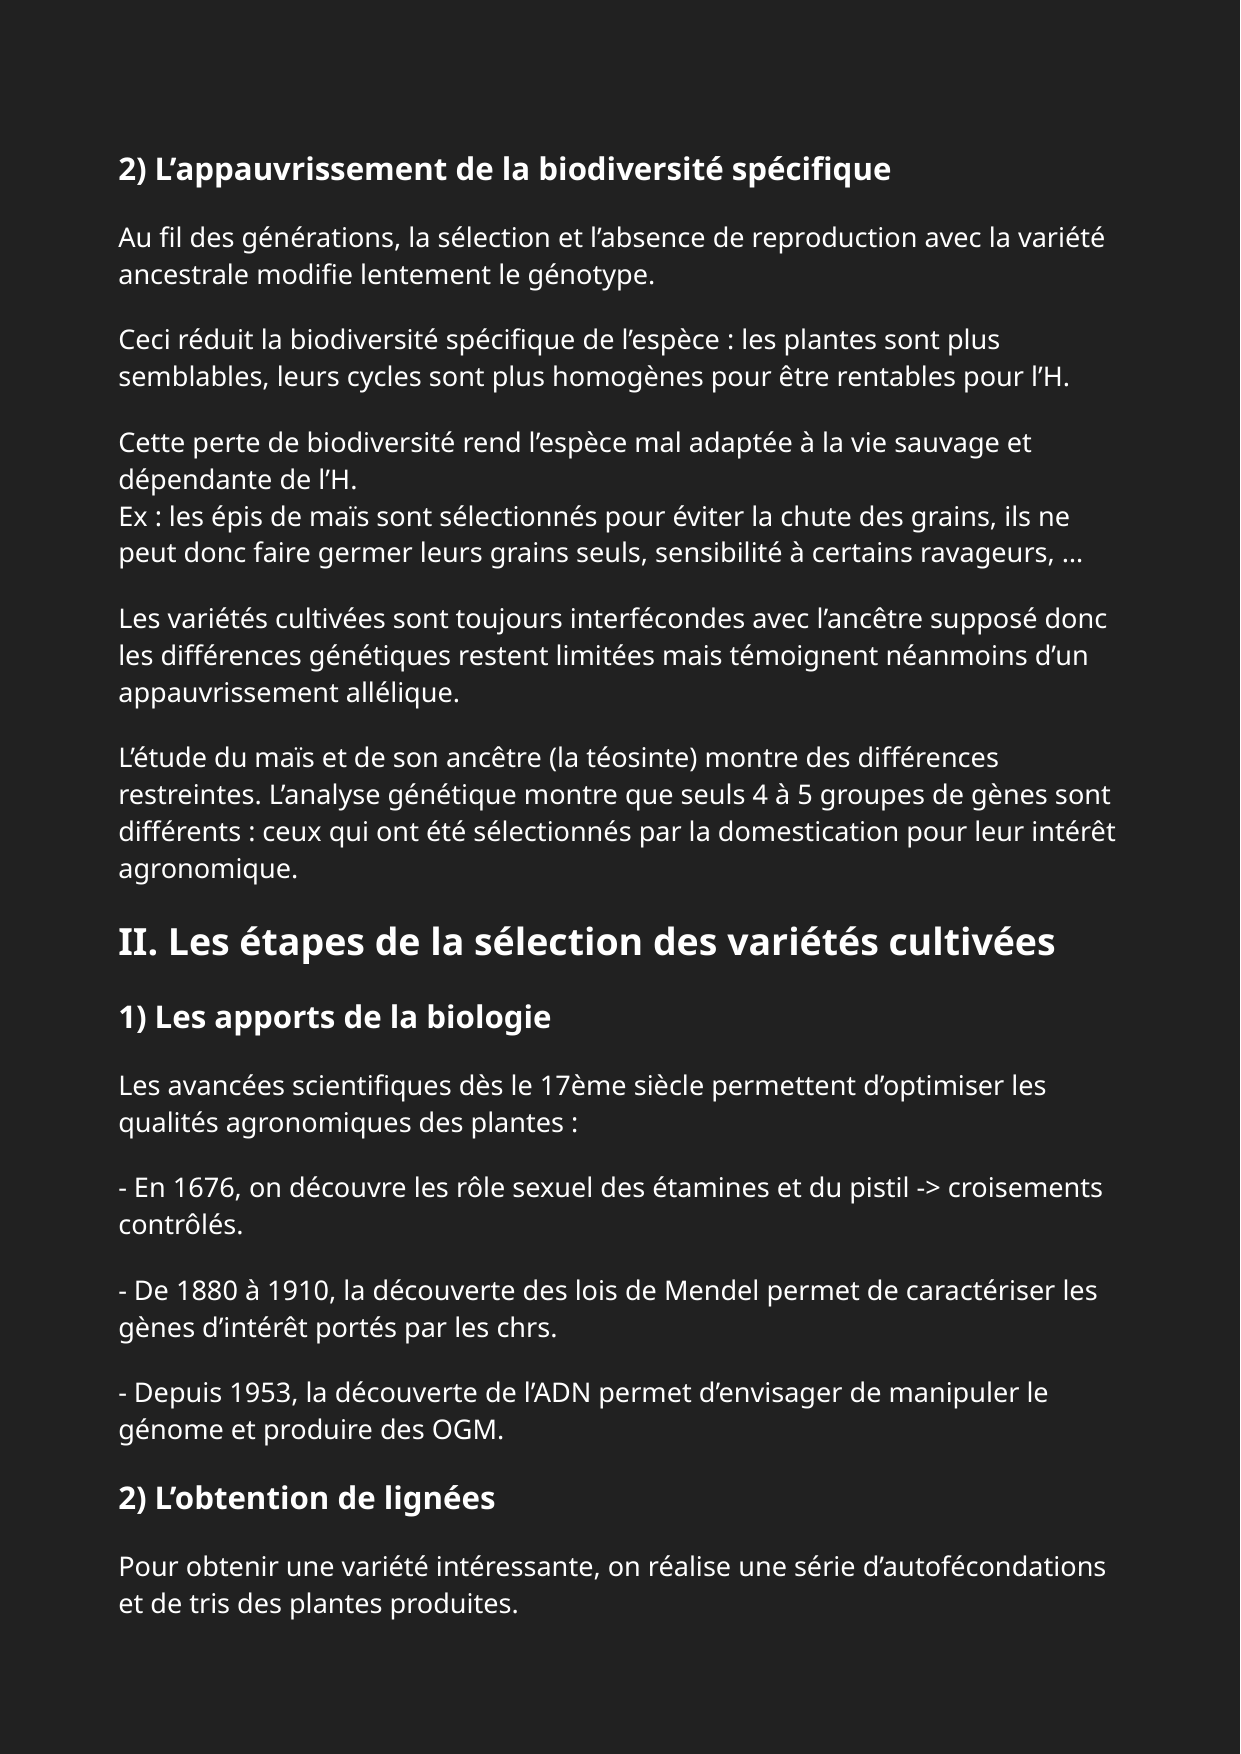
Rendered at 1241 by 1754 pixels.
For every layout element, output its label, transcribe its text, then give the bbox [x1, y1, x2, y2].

text Les variétés cultivées sont toujours interfécondes avec l’ancêtre supposé donc les différences génétiques restent limitées mais témoignent néanmoins d’un appauvrissement allélique. [118, 599, 1122, 710]
text 2) L’obtention de lignées [118, 1476, 1122, 1519]
text Au fil des générations, la sélection et l’absence de reproduction avec la variété ancestrale modifie lentement le génotype. [118, 218, 1122, 292]
text - Depuis 1953, la découverte de l’ADN permet d’envisager de manipuler le génome et produire des OGM. [118, 1374, 1122, 1447]
text 2) L’appauvrissement de la biodiversité spécifique [118, 147, 1122, 189]
text Ex : les épis de maïs sont sélectionnés pour éviter la chute des grains, ils ne peut donc faire germer leurs grains seuls, sensibilité à certains ravageurs, … [118, 497, 1122, 571]
text Cette perte de biodiversité rend l’espèce mal adaptée à la vie sauvage et dépendante de l’H. [118, 423, 1122, 497]
text Pour obtenir une variété intéressante, on réalise une série d’autofécondations et de tris des plantes produites. [118, 1548, 1122, 1621]
text II. Les étapes de la sélection des variétés cultivées [118, 915, 1122, 966]
text Les avancées scientifiques dès le 17ème siècle permettent d’optimiser les qualités agronomiques des plantes : [118, 1066, 1122, 1140]
text - En 1676, on découvre les rôle sexuel des étamines et du pistil -> croisements contrôlés. [118, 1169, 1122, 1242]
text Ceci réduit la biodiversité spécifique de l’espèce : les plantes sont plus semblables, leurs cycles sont plus homogènes pour être rentables pour l’H. [118, 321, 1122, 394]
text - De 1880 à 1910, la découverte des lois de Mendel permet de caractériser les gènes d’intérêt portés par les chrs. [118, 1271, 1122, 1345]
text 1) Les apports de la biologie [118, 995, 1122, 1037]
text L’étude du maïs et de son ancêtre (la téosinte) montre des différences restreintes. L’analyse génétique montre que seuls 4 à 5 groupes de gènes sont différents : ceux qui ont été sélectionnés par la domestication pour leur intérêt agronomique. [118, 739, 1122, 886]
